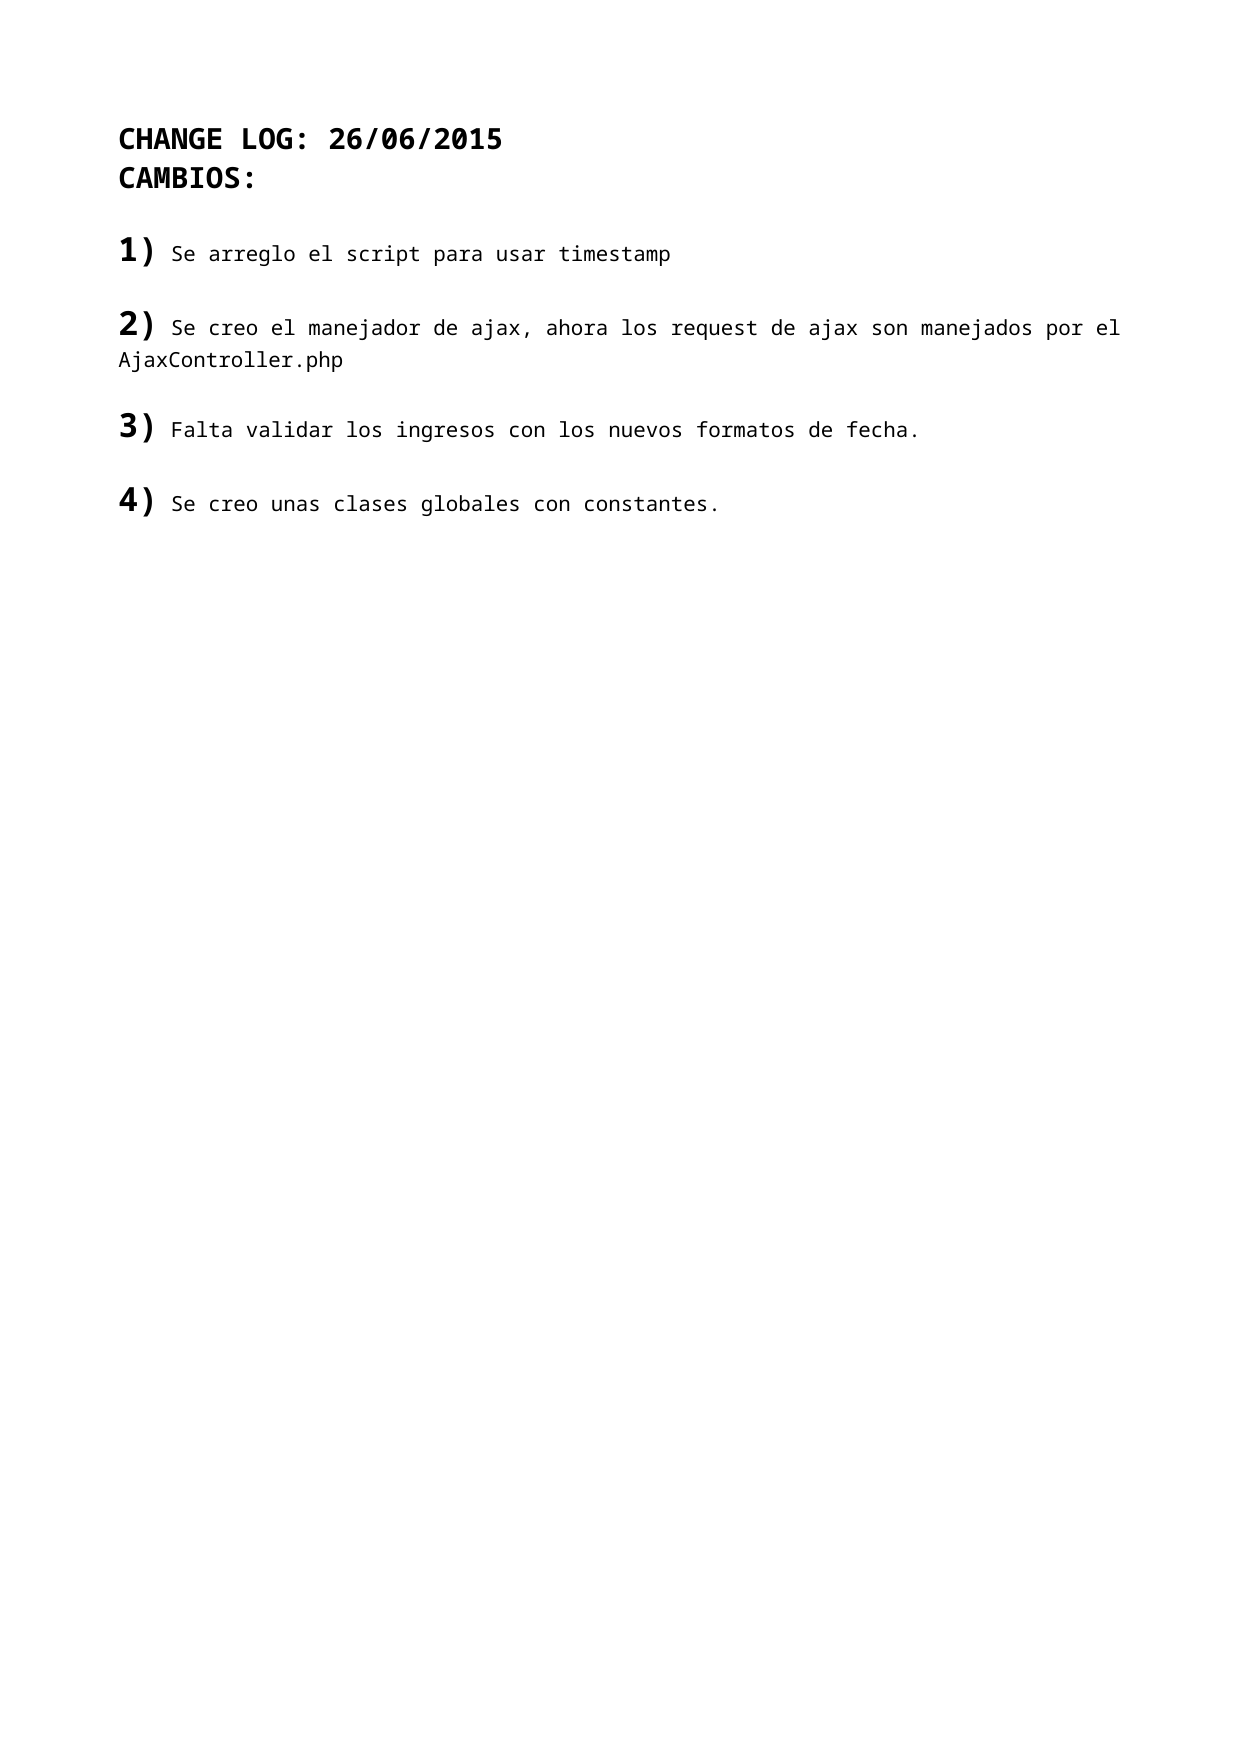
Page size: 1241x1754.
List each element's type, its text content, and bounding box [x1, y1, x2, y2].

text 4) Se creo unas clases globales con constantes. [118, 476, 1122, 521]
text 3) Falta validar los ingresos con los nuevos formatos de fecha. [118, 402, 1122, 447]
text CAMBIOS: [118, 158, 1122, 197]
text CHANGE LOG: 26/06/2015 [118, 118, 1122, 158]
text 1) Se arreglo el script para usar timestamp [118, 226, 1122, 271]
text 2) Se creo el manejador de ajax, ahora los request de ajax son manejados por el AjaxController.php [118, 300, 1122, 374]
